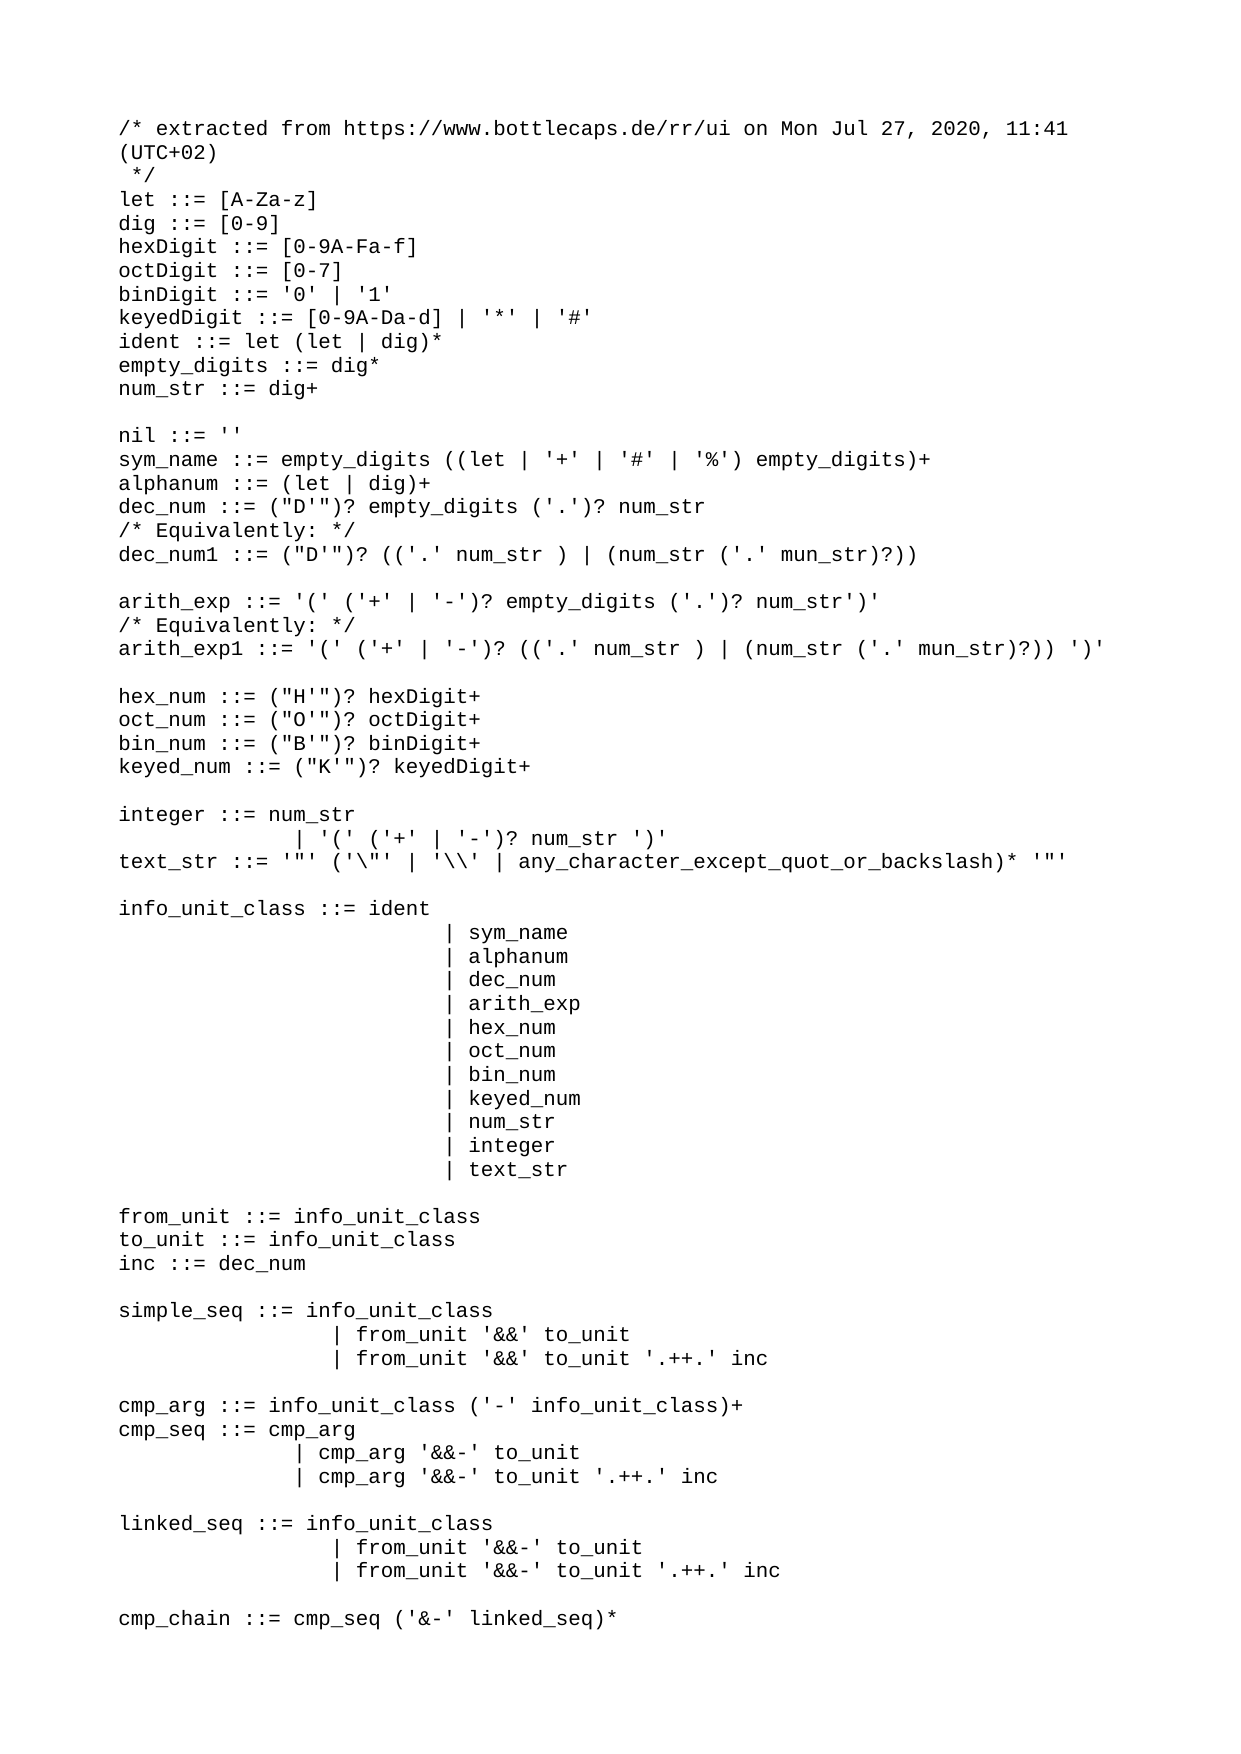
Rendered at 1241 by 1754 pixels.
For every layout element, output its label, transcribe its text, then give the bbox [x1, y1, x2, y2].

text hexDigit ::= [0-9A-Fa-f] [118, 236, 1122, 260]
text arith_exp1 ::= '(' ('+' | '-')? (('.' num_str ) | (num_str ('.' mun_str)?)) ')' [118, 638, 1122, 662]
text | from_unit '&&' to_unit [118, 1324, 1122, 1348]
text dec_num ::= ("D'")? empty_digits ('.')? num_str [118, 496, 1122, 520]
text arith_exp ::= '(' ('+' | '-')? empty_digits ('.')? num_str')' [118, 591, 1122, 615]
text linked_seq ::= info_unit_class [118, 1513, 1122, 1537]
text hex_num ::= ("H'")? hexDigit+ [118, 686, 1122, 709]
text num_str ::= dig+ [118, 378, 1122, 402]
text from_unit ::= info_unit_class [118, 1206, 1122, 1229]
text | from_unit '&&-' to_unit [118, 1537, 1122, 1561]
text octDigit ::= [0-7] [118, 260, 1122, 284]
text keyed_num ::= ("K'")? keyedDigit+ [118, 757, 1122, 780]
text inc ::= dec_num [118, 1253, 1122, 1277]
text simple_seq ::= info_unit_class [118, 1300, 1122, 1324]
text | alphanum [118, 946, 1122, 969]
text nil ::= '' [118, 426, 1122, 449]
text let ::= [A-Za-z] [118, 189, 1122, 213]
text | from_unit '&&' to_unit '.++.' inc [118, 1348, 1122, 1371]
text /* Equivalently: */ [118, 615, 1122, 638]
text | num_str [118, 1111, 1122, 1135]
text bin_num ::= ("B'")? binDigit+ [118, 733, 1122, 757]
text */ [118, 165, 1122, 189]
text dec_num1 ::= ("D'")? (('.' num_str ) | (num_str ('.' mun_str)?)) [118, 544, 1122, 567]
text | cmp_arg '&&-' to_unit [118, 1442, 1122, 1466]
text info_unit_class ::= ident [118, 898, 1122, 922]
text ident ::= let (let | dig)* [118, 331, 1122, 354]
text | from_unit '&&-' to_unit '.++.' inc [118, 1561, 1122, 1584]
text | hex_num [118, 1017, 1122, 1040]
text | integer [118, 1135, 1122, 1158]
text alphanum ::= (let | dig)+ [118, 473, 1122, 496]
text cmp_seq ::= cmp_arg [118, 1419, 1122, 1442]
text /* extracted from https://www.bottlecaps.de/rr/ui on Mon Jul 27, 2020, 11:41 (UTC+02) [118, 118, 1122, 165]
text | keyed_num [118, 1088, 1122, 1111]
text sym_name ::= empty_digits ((let | '+' | '#' | '%') empty_digits)+ [118, 449, 1122, 473]
text keyedDigit ::= [0-9A-Da-d] | '*' | '#' [118, 307, 1122, 331]
text | dec_num [118, 969, 1122, 993]
text | sym_name [118, 922, 1122, 946]
text binDigit ::= '0' | '1' [118, 284, 1122, 307]
text cmp_chain ::= cmp_seq ('&-' linked_seq)* [118, 1608, 1122, 1631]
text | oct_num [118, 1040, 1122, 1064]
text oct_num ::= ("O'")? octDigit+ [118, 709, 1122, 733]
text /* Equivalently: */ [118, 520, 1122, 544]
text to_unit ::= info_unit_class [118, 1229, 1122, 1253]
text | arith_exp [118, 993, 1122, 1017]
text cmp_arg ::= info_unit_class ('-' info_unit_class)+ [118, 1395, 1122, 1419]
text dig ::= [0-9] [118, 213, 1122, 236]
text empty_digits ::= dig* [118, 354, 1122, 378]
text integer ::= num_str [118, 804, 1122, 827]
text | bin_num [118, 1064, 1122, 1088]
text | text_str [118, 1158, 1122, 1182]
text | cmp_arg '&&-' to_unit '.++.' inc [118, 1466, 1122, 1489]
text | '(' ('+' | '-')? num_str ')' [118, 827, 1122, 851]
text text_str ::= '"' ('\"' | '\\' | any_character_except_quot_or_backslash)* '"' [118, 851, 1122, 875]
